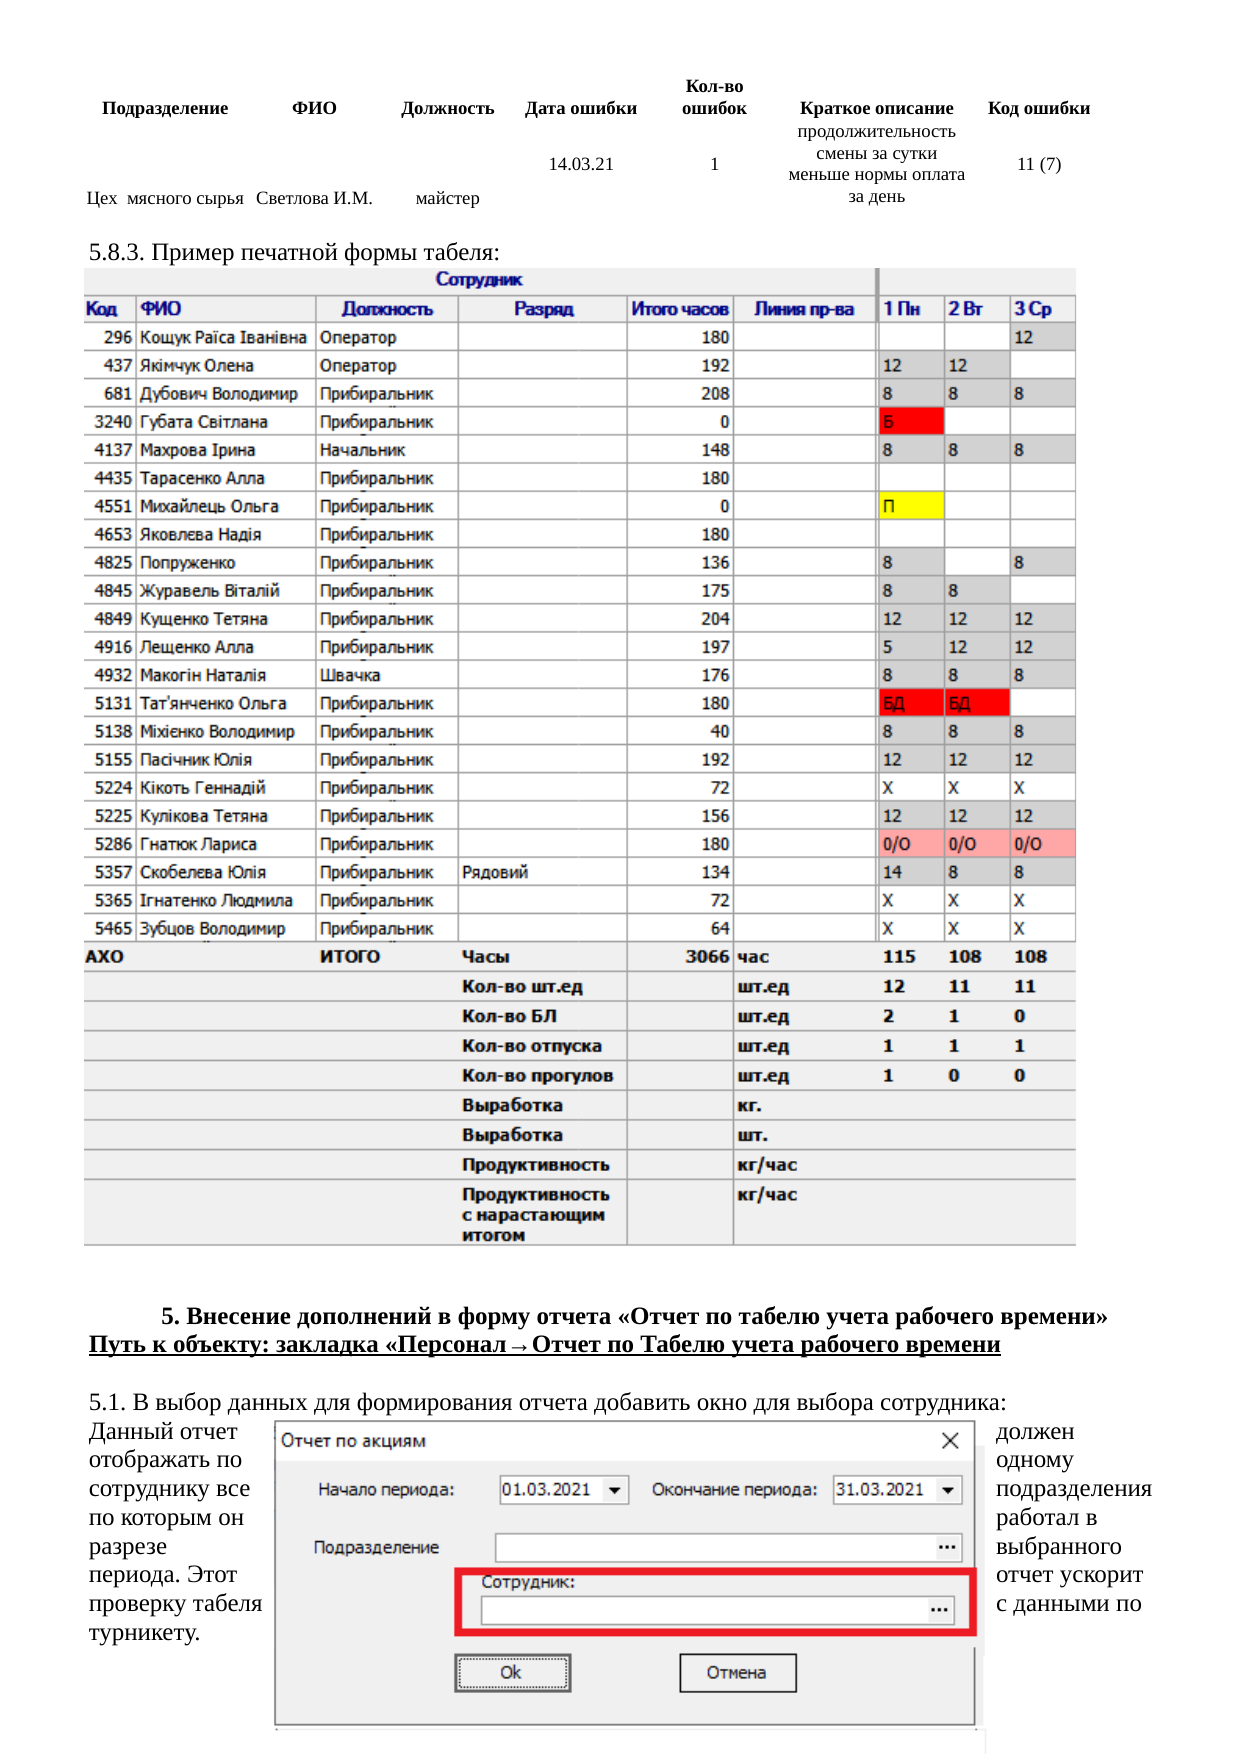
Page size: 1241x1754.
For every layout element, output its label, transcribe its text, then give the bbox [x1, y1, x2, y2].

table_header Краткое описание [781, 75, 972, 118]
table_cell 1 [648, 118, 781, 208]
table_header ФИО [248, 75, 381, 118]
text 5. Внесение дополнений в форму отчета «Отчет по табелю учета рабочего времени» [88, 1301, 1181, 1329]
table_header Дата ошибки [514, 75, 648, 118]
table_cell 14.03.21 [514, 118, 648, 208]
table_header Должность [381, 75, 514, 118]
table_cell Светлова И.М. [248, 118, 381, 208]
table_cell Цех мясного сырья [82, 118, 248, 208]
text Данный отчет должен отображать по одному сотруднику все подразделения по которым он работал в разрезе выбранного периода. Этот отчет ускорит проверку табеля с данными по турникету. [88, 1416, 1181, 1646]
table_header Кол-во ошибок [648, 75, 781, 118]
table_header Код ошибки [973, 75, 1106, 118]
text 5.1. В выбор данных для формирования отчета добавить окно для выбора сотрудника: [88, 1387, 1181, 1416]
table_cell майстер [381, 118, 514, 208]
table_cell 11 (7) [973, 118, 1106, 208]
text Путь к объекту: закладка «Персонал→Отчет по Табелю учета рабочего времени [88, 1329, 1181, 1358]
text 5.8.3. Пример печатной формы табеля: [88, 237, 1181, 266]
table_cell продолжительность смены за сутки меньше нормы оплата за день [781, 118, 972, 208]
table_header Подразделение [82, 75, 248, 118]
